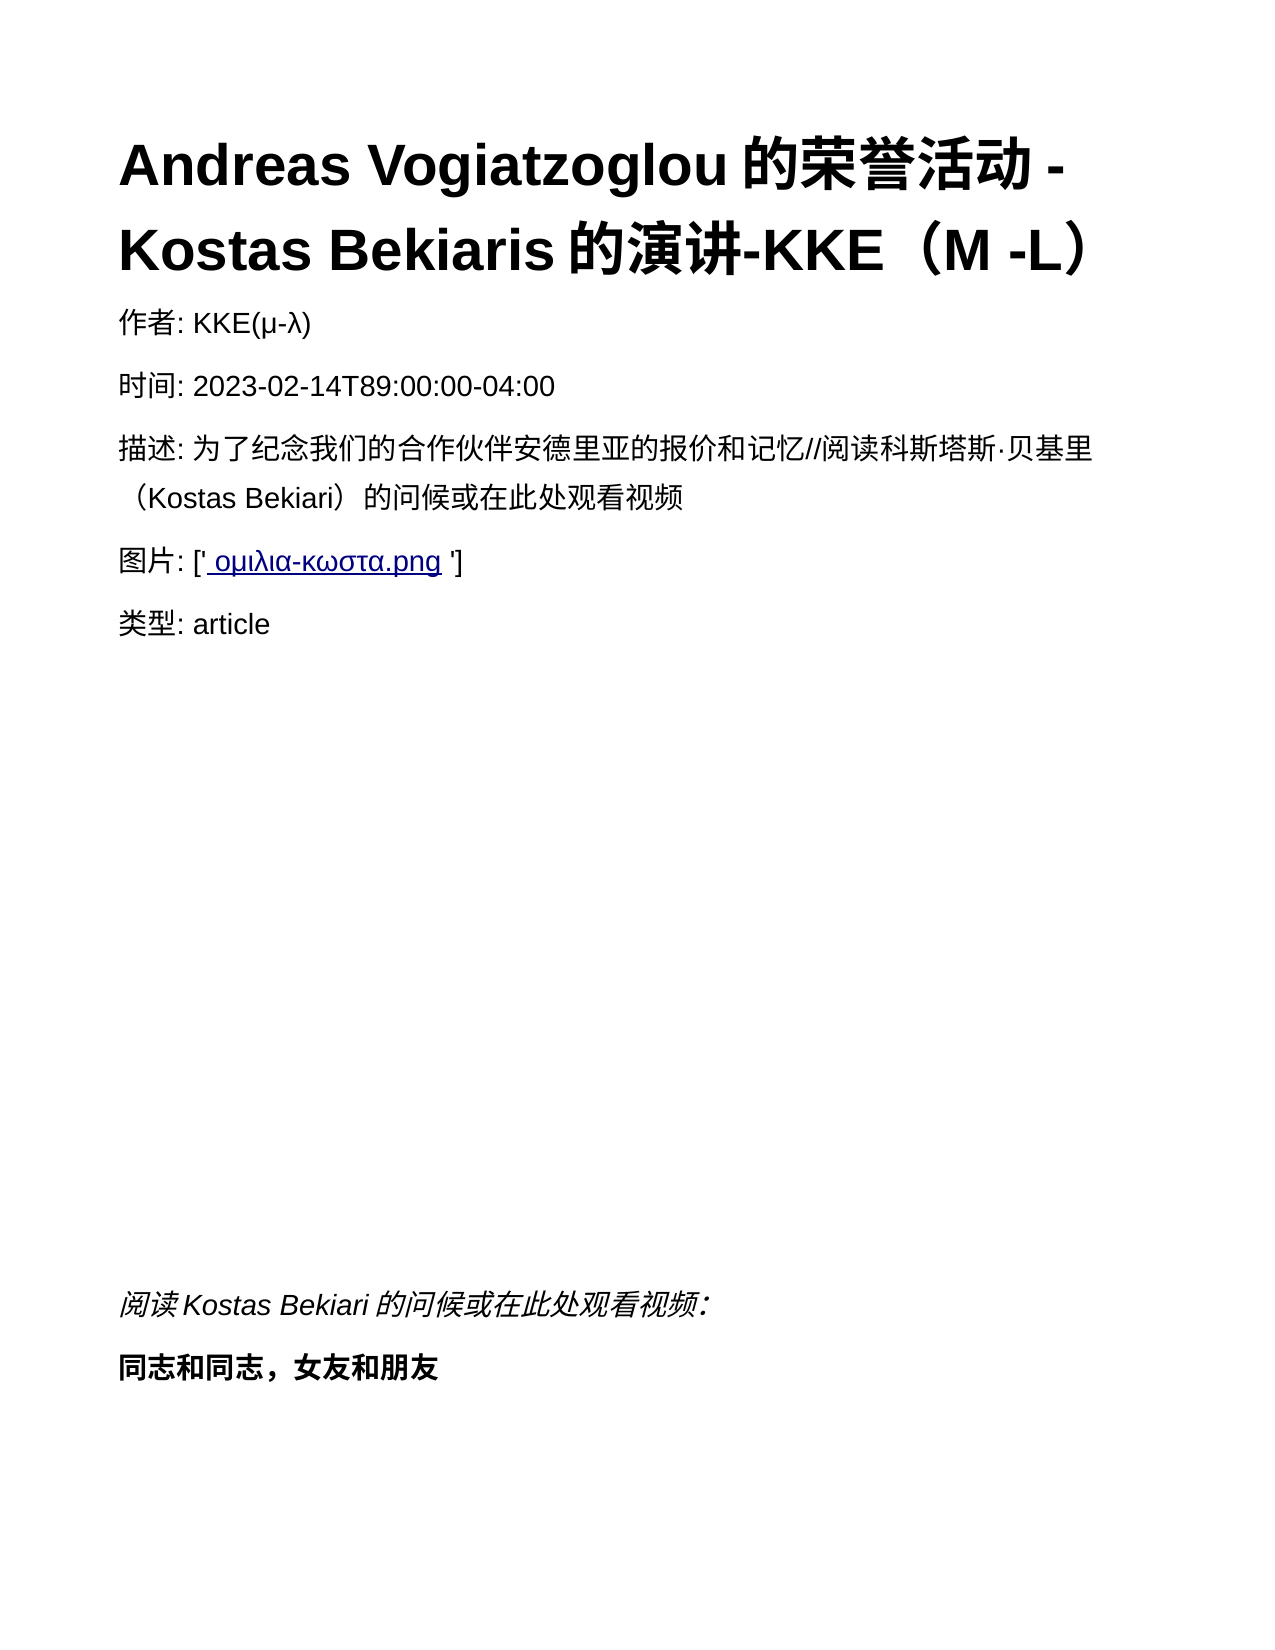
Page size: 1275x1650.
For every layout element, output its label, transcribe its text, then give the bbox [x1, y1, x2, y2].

text 图片: [' ομιλια-κωστα.png '] [118, 537, 1157, 580]
text 阅读Kostas Bekiari的问候或在此处观看视频： [118, 664, 1157, 1324]
text 时间: 2023-02-14T89:00:00-04:00 [118, 363, 1157, 405]
text 同志和同志，女友和朋友 [118, 1345, 1157, 1387]
text 描述: 为了纪念我们的合作伙伴安德里亚的报价和记忆//阅读科斯塔斯·贝基里（Kostas Bekiari）的问候或在此处观看视频 [118, 426, 1157, 517]
text 类型: article [118, 601, 1157, 643]
subtitle Andreas Vogiatzoglou的荣誉活动 - Kostas Bekiaris的演讲-KKE（M -L） [118, 118, 1157, 287]
text 作者: ΚΚΕ(μ-λ) [118, 299, 1157, 342]
